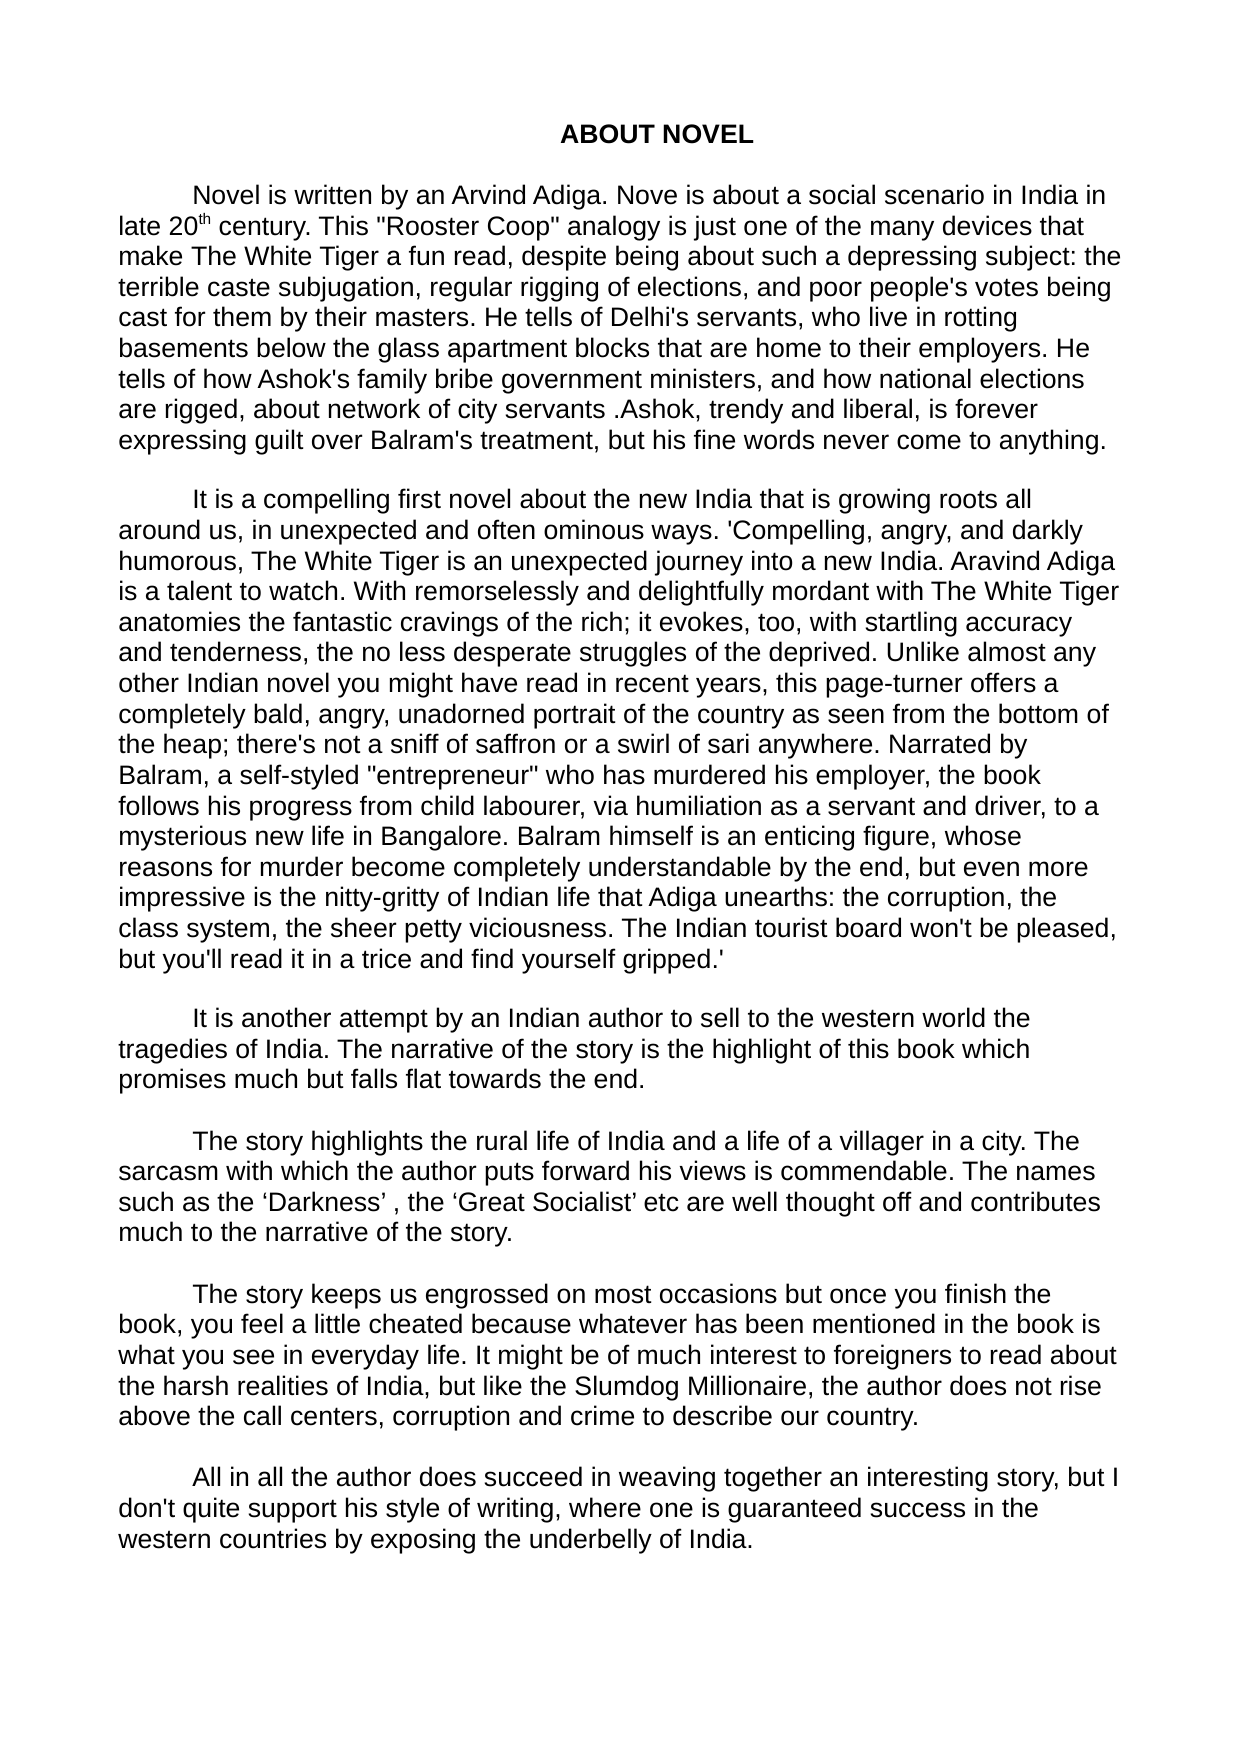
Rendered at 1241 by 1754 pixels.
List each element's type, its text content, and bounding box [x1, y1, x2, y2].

text ABOUT NOVEL [118, 118, 1122, 149]
text Novel is written by an Arvind Adiga. Nove is about a social scenario in India in late 20th century. This "Rooster Coop" analogy is just one of the many devices that make The White Tiger a fun read, despite being about such a depressing subject: the terrible caste subjugation, regular rigging of elections, and poor people's votes being cast for them by their masters. He tells of Delhi's servants, who live in rotting basements below the glass apartment blocks that are home to their employers. He tells of how Ashok's family bribe government ministers, and how national elections are rigged, about network of city servants .Ashok, trendy and liberal, is forever expressing guilt over Balram's treatment, but his fine words never come to anything. [118, 179, 1122, 455]
text The story highlights the rural life of India and a life of a villager in a city. The sarcasm with which the author puts forward his views is commendable. The names such as the ‘Darkness’ , the ‘Great Socialist’ etc are well thought off and contributes much to the narrative of the story. [118, 1094, 1122, 1247]
text It is a compelling first novel about the new India that is growing roots all around us, in unexpected and often ominous ways. 'Compelling, angry, and darkly humorous, The White Tiger is an unexpected journey into a new India. Aravind Adiga is a talent to watch. With remorselessly and delightfully mordant with The White Tiger anatomies the fantastic cravings of the rich; it evokes, too, with startling accuracy and tenderness, the no less desperate struggles of the deprived. Unlike almost any other Indian novel you might have read in recent years, this page-turner offers a completely bald, angry, unadorned portrait of the country as seen from the bottom of the heap; there's not a sniff of saffron or a swirl of sari anywhere. Narrated by Balram, a self-styled "entrepreneur" who has murdered his employer, the book follows his progress from child labourer, via humiliation as a servant and driver, to a mysterious new life in Bangalore. Balram himself is an enticing figure, whose reasons for murder become completely understandable by the end, but even more impressive is the nitty-gritty of Indian life that Adiga unearths: the corruption, the class system, the sheer petty viciousness. The Indian tourist board won't be pleased, but you'll read it in a trice and find yourself gripped.' [118, 484, 1122, 974]
text All in all the author does succeed in weaving together an interesting story, but I don't quite support his style of writing, where one is guaranteed success in the western countries by exposing the underbelly of India. [118, 1462, 1122, 1554]
text The story keeps us engrossed on most occasions but once you finish the book, you feel a little cheated because whatever has been mentioned in the book is what you see in everyday life. It might be of much interest to foreigners to read about the harsh realities of India, but like the Slumdog Millionaire, the author does not rise above the call centers, corruption and crime to describe our country. [118, 1247, 1122, 1462]
text It is another attempt by an Indian author to sell to the western world the tragedies of India. The narrative of the story is the highlight of this book which promises much but falls flat towards the end. [118, 1002, 1122, 1094]
